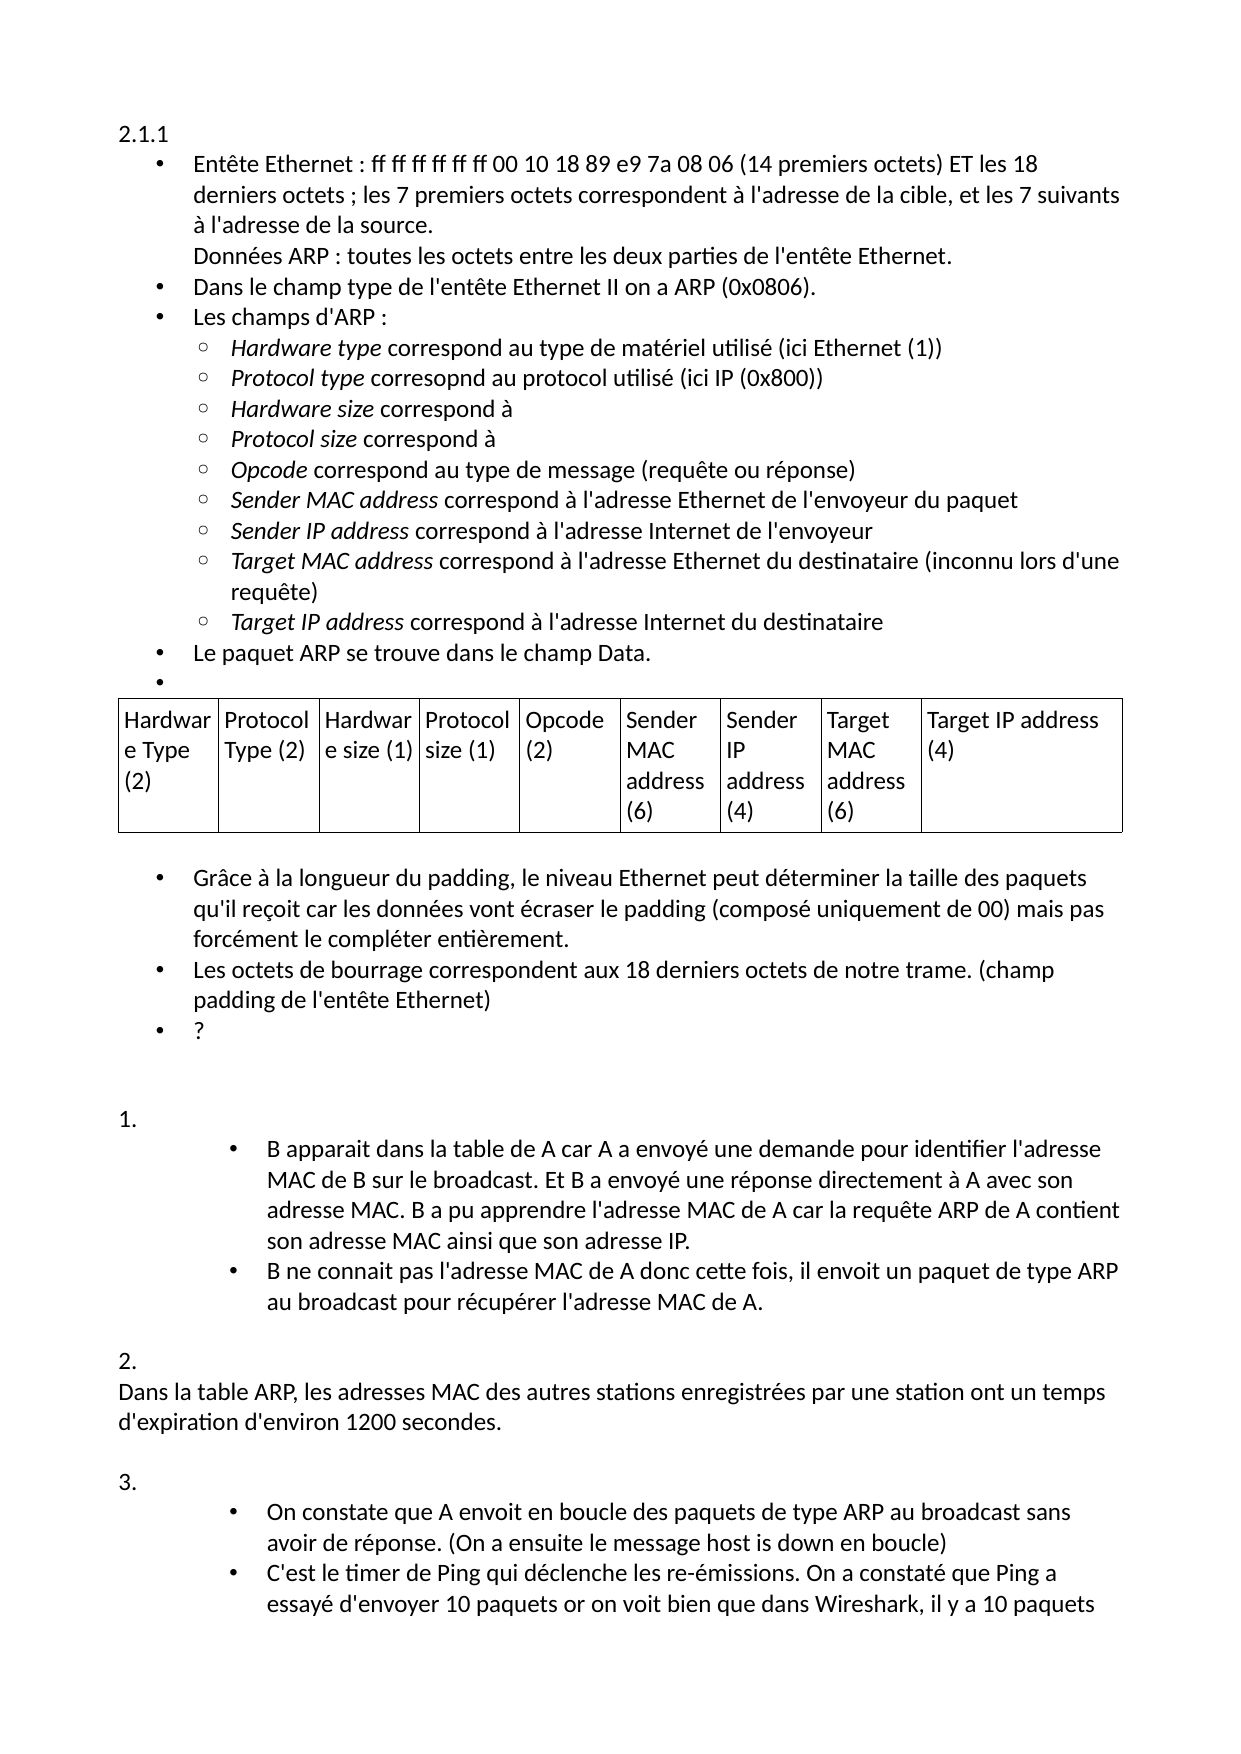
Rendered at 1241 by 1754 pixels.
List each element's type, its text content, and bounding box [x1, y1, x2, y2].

text Dans la table ARP, les adresses MAC des autres stations enregistrées par une station ont un temps d'expiration d'environ 1200 secondes. [118, 1376, 1122, 1437]
list C'est le timer de Ping qui déclenche les re-émissions. On a constaté que Ping a essayé d'envoyer 10 paquets or on voit bien que dans Wireshark, il y a 10 paquets [229, 1557, 1122, 1618]
list Opcode correspond au type de message (requête ou réponse) [193, 454, 1122, 484]
text 2. [118, 1345, 1122, 1376]
text 1. [118, 1103, 1122, 1133]
list On constate que A envoit en boucle des paquets de type ARP au broadcast sans avoir de réponse. (On a ensuite le message host is down en boucle) [229, 1496, 1122, 1557]
list Sender IP address correspond à l'adresse Internet de l'envoyeur [193, 515, 1122, 545]
list Protocol type corresopnd au protocol utilisé (ici IP (0x800)) [193, 362, 1122, 393]
list Hardware type correspond au type de matériel utilisé (ici Ethernet (1)) [193, 332, 1122, 362]
list Grâce à la longueur du padding, le niveau Ethernet peut déterminer la taille des paquets qu'il reçoit car les données vont écraser le padding (composé uniquement de 00) mais pas forcément le compléter entièrement. [156, 862, 1122, 954]
table_header Sender MAC address (6) [621, 699, 720, 832]
table_header Hardware Type (2) [119, 699, 218, 832]
text 2.1.1 [118, 118, 1122, 149]
list Target MAC address correspond à l'adresse Ethernet du destinataire (inconnu lors d'une requête) [193, 545, 1122, 606]
list Target IP address correspond à l'adresse Internet du destinataire [193, 606, 1122, 637]
list Protocol size correspond à [193, 423, 1122, 454]
table_header Target IP address (4) [922, 699, 1122, 832]
table_header Sender IP address (4) [721, 699, 821, 832]
list Sender MAC address correspond à l'adresse Ethernet de l'envoyeur du paquet [193, 484, 1122, 515]
list Les octets de bourrage correspondent aux 18 derniers octets de notre trame. (champ padding de l'entête Ethernet) [156, 954, 1122, 1015]
table_header Protocol Type (2) [219, 699, 319, 832]
list B apparait dans la table de A car A a envoyé une demande pour identifier l'adresse MAC de B sur le broadcast. Et B a envoyé une réponse directement à A avec son adresse MAC. B a pu apprendre l'adresse MAC de A car la requête ARP de A contient son adresse MAC ainsi que son adresse IP. [229, 1133, 1122, 1256]
table_header Opcode (2) [520, 699, 620, 832]
list Hardware size correspond à [193, 393, 1122, 423]
list B ne connait pas l'adresse MAC de A donc cette fois, il envoit un paquet de type ARP au broadcast pour récupérer l'adresse MAC de A. [229, 1256, 1122, 1317]
list Les champs d'ARP : [156, 301, 1122, 332]
list Entête Ethernet : ff ff ff ff ff ff 00 10 18 89 e9 7a 08 06 (14 premiers octets) ET les 18 derniers octets ; les 7 premiers octets correspondent à l'adresse de la cible, et les 7 suivants à l'adresse de la source. [156, 149, 1122, 240]
text 3. [118, 1466, 1122, 1496]
table_header Protocol size (1) [420, 699, 519, 832]
list Le paquet ARP se trouve dans le champ Data. [156, 637, 1122, 667]
list Dans le champ type de l'entête Ethernet II on a ARP (0x0806). [156, 271, 1122, 301]
table_header Hardware size (1) [320, 699, 419, 832]
list Données ARP : toutes les octets entre les deux parties de l'entête Ethernet. [156, 240, 1122, 271]
list ? [156, 1015, 1122, 1045]
table_header Target MAC address (6) [822, 699, 921, 832]
